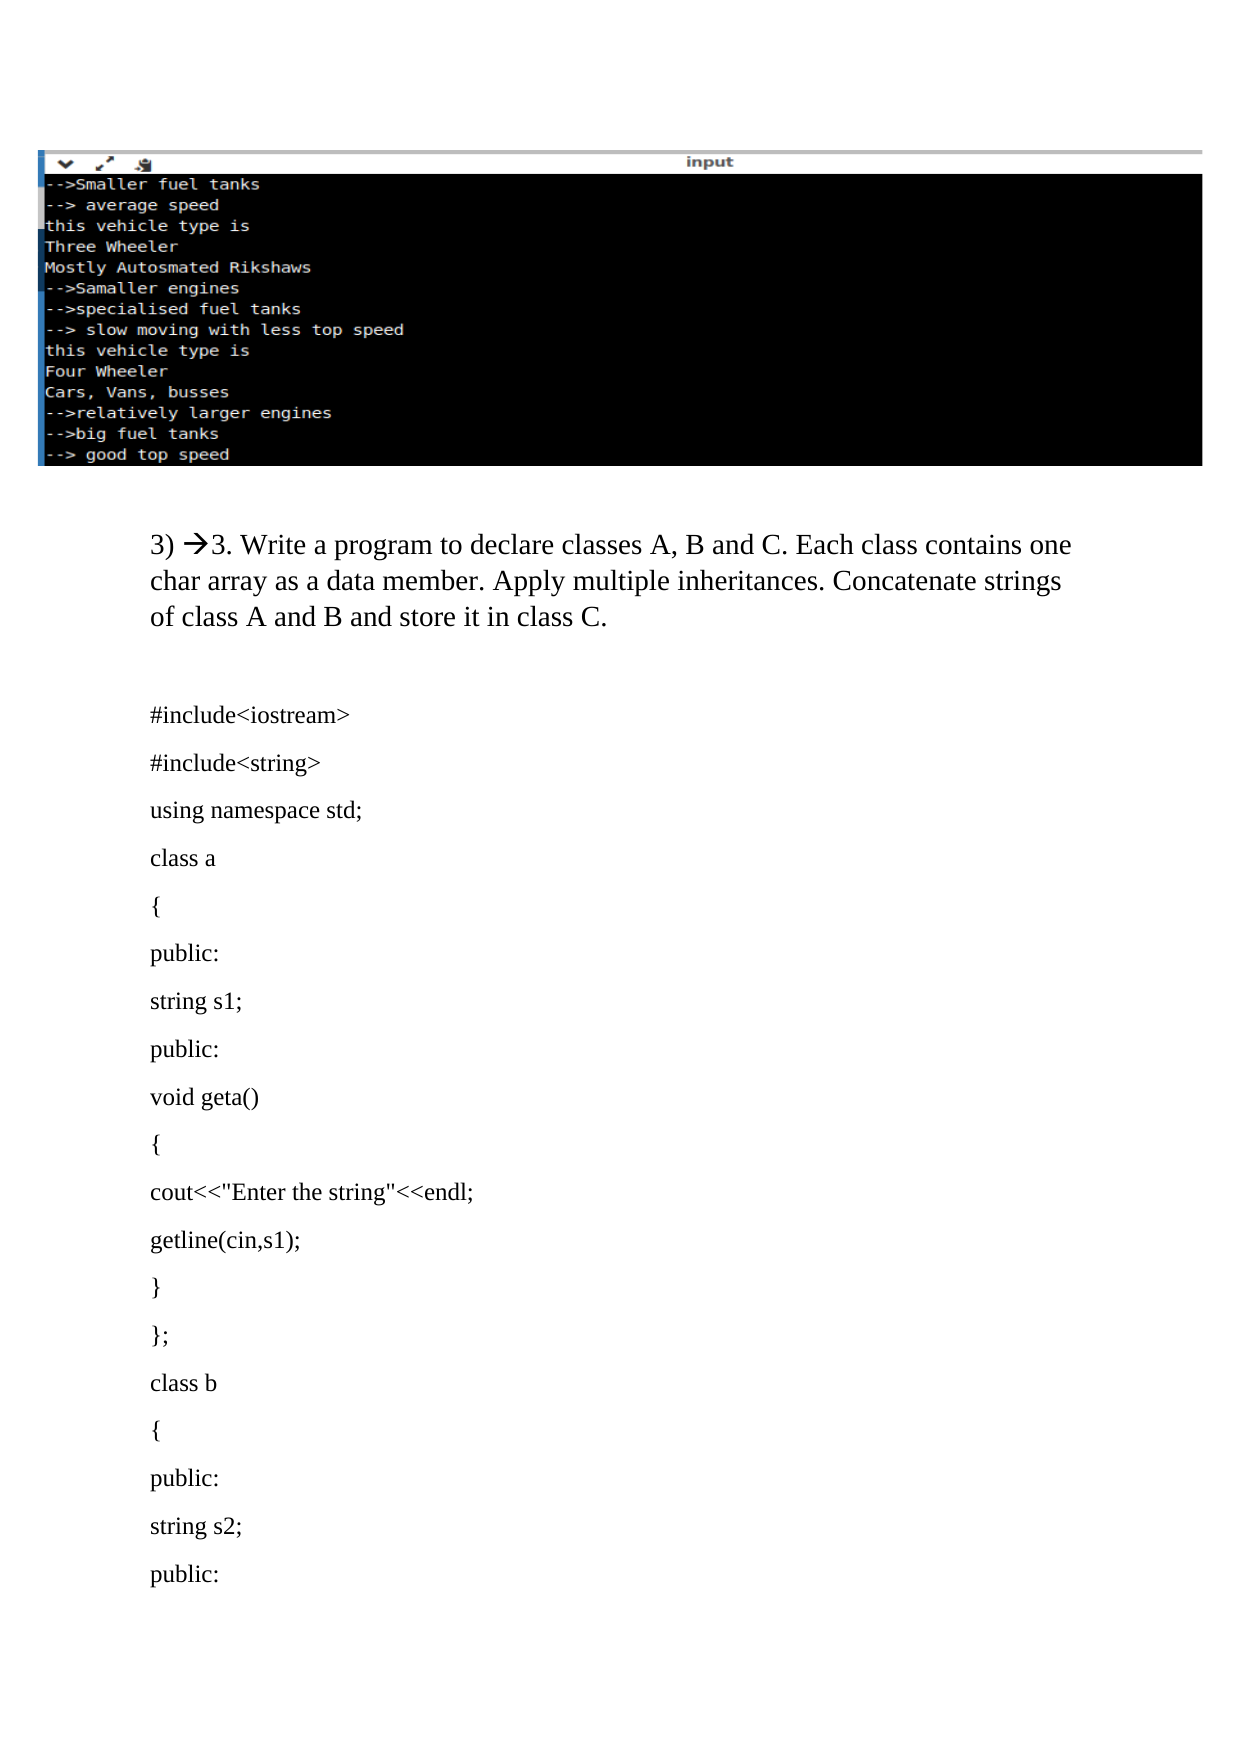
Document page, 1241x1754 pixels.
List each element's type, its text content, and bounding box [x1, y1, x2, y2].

text getline(cin,s1); [150, 1225, 1090, 1253]
text #include<iostream> [150, 700, 1090, 729]
text } [150, 1272, 1090, 1301]
text cout<<"Enter the string"<<endl; [150, 1177, 1090, 1206]
text class a [150, 843, 1090, 872]
text string s2; [150, 1511, 1090, 1540]
text 3) 3. Write a program to declare classes A, B and C. Each class contains one char array as a data member. Apply multiple inheritances. Concatenate strings of class A and B and store it in class C. [150, 527, 1090, 633]
text }; [150, 1320, 1090, 1349]
text public: [150, 1034, 1090, 1063]
text { [150, 891, 1090, 919]
text public: [150, 938, 1090, 967]
text { [150, 1416, 1090, 1444]
text public: [150, 1463, 1090, 1492]
text { [150, 1129, 1090, 1158]
text string s1; [150, 986, 1090, 1015]
text using namespace std; [150, 795, 1090, 824]
text void geta() [150, 1082, 1090, 1110]
picture [37, 150, 1203, 466]
text public: [150, 1559, 1090, 1587]
text #include<string> [150, 748, 1090, 776]
text class b [150, 1368, 1090, 1397]
